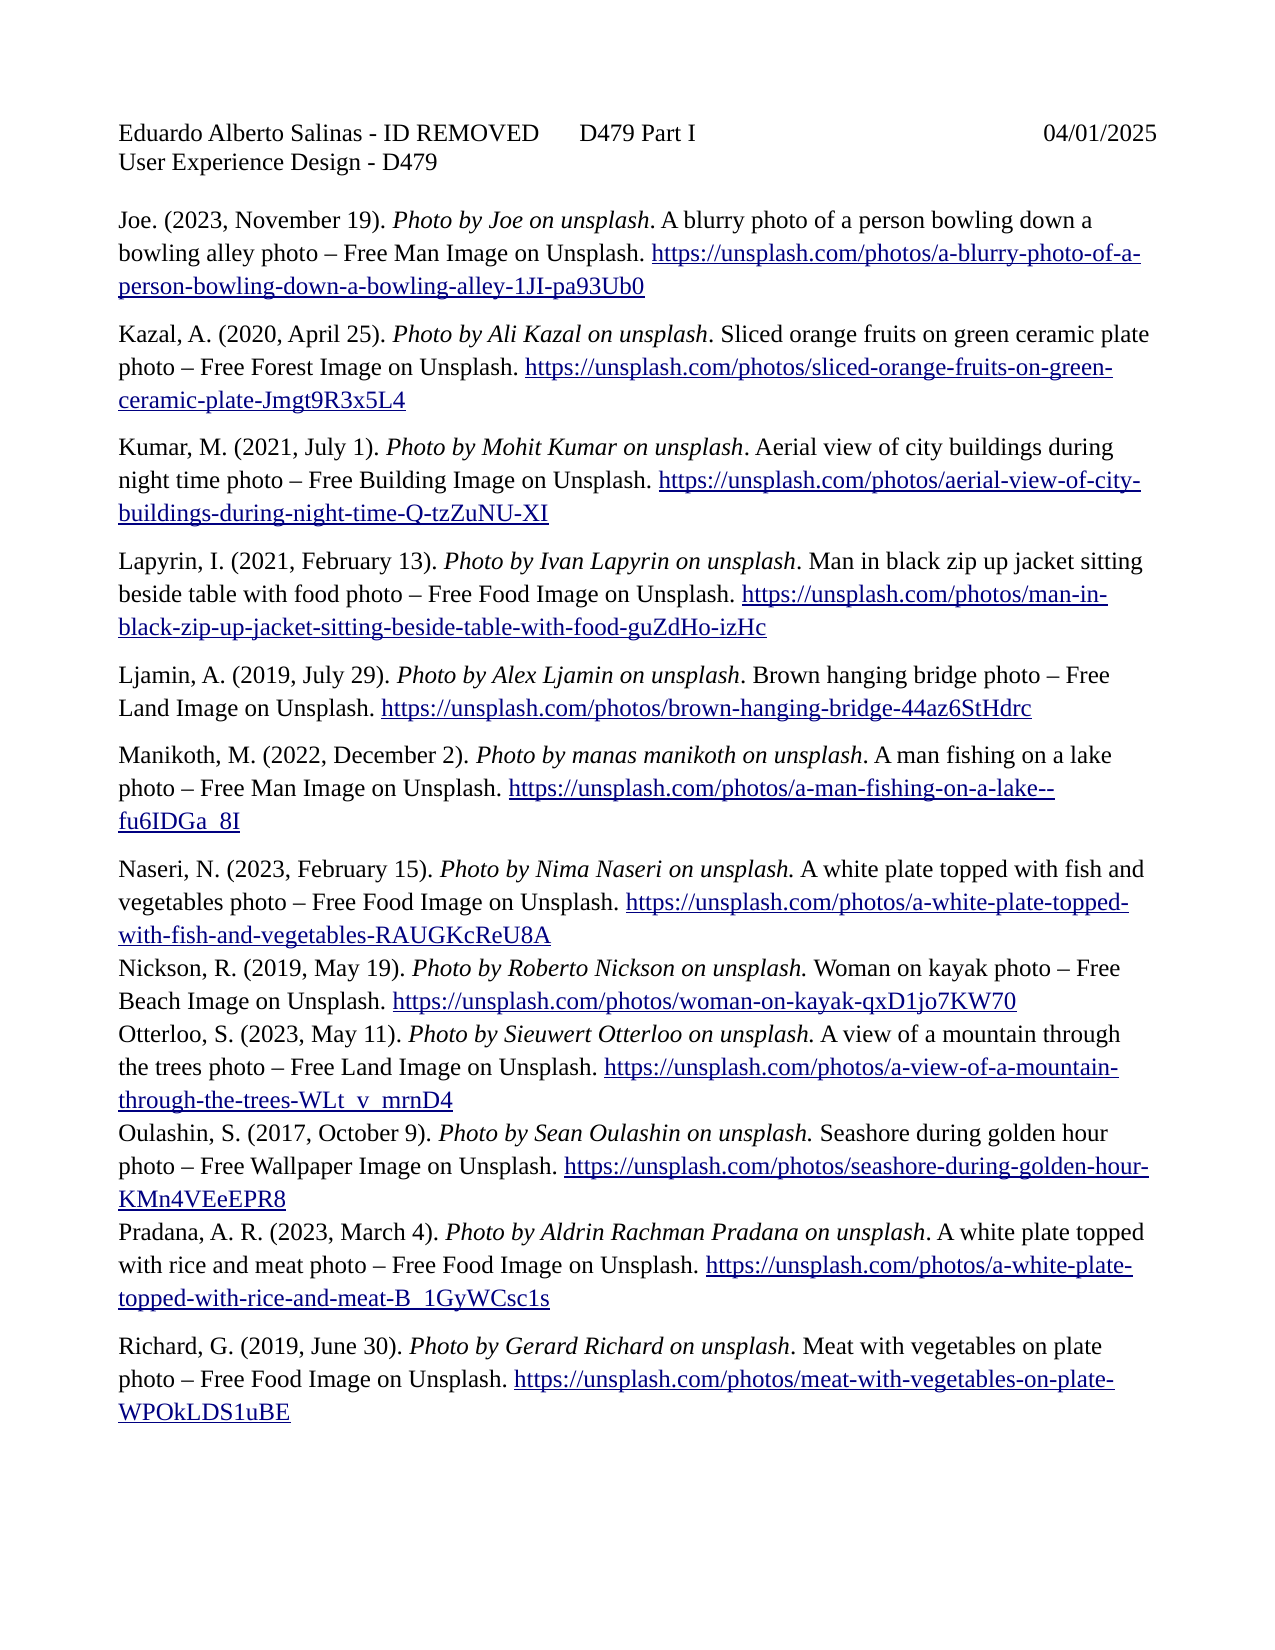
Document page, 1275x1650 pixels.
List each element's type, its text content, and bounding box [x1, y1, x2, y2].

text Pradana, A. R. (2023, March 4). Photo by Aldrin Rachman Pradana on unsplash. A white plate topped with rice and meat photo – Free Food Image on Unsplash. https://unsplash.com/photos/a-white-plate-topped-with-rice-and-meat-B_1GyWCsc1s [118, 1217, 1157, 1312]
text Manikoth, M. (2022, December 2). Photo by manas manikoth on unsplash. A man fishing on a lake photo – Free Man Image on Unsplash. https://unsplash.com/photos/a-man-fishing-on-a-lake--fu6IDGa_8I [118, 740, 1157, 835]
text Oulashin, S. (2017, October 9). Photo by Sean Oulashin on unsplash. Seashore during golden hour photo – Free Wallpaper Image on Unsplash. https://unsplash.com/photos/seashore-during-golden-hour-KMn4VEeEPR8 [118, 1118, 1157, 1213]
text Richard, G. (2019, June 30). Photo by Gerard Richard on unsplash. Meat with vegetables on plate photo – Free Food Image on Unsplash. https://unsplash.com/photos/meat-with-vegetables-on-plate-WPOkLDS1uBE [118, 1331, 1157, 1426]
text Joe. (2023, November 19). Photo by Joe on unsplash. A blurry photo of a person bowling down a bowling alley photo – Free Man Image on Unsplash. https://unsplash.com/photos/a-blurry-photo-of-a-person-bowling-down-a-bowling-alley-1JI-pa93Ub0 [118, 205, 1157, 300]
text Kumar, M. (2021, July 1). Photo by Mohit Kumar on unsplash. Aerial view of city buildings during night time photo – Free Building Image on Unsplash. https://unsplash.com/photos/aerial-view-of-city-buildings-during-night-time-Q-tzZuNU-XI [118, 432, 1157, 527]
text Ljamin, A. (2019, July 29). Photo by Alex Ljamin on unsplash. Brown hanging bridge photo – Free Land Image on Unsplash. https://unsplash.com/photos/brown-hanging-bridge-44az6StHdrc [118, 660, 1157, 721]
text Kazal, A. (2020, April 25). Photo by Ali Kazal on unsplash. Sliced orange fruits on green ceramic plate photo – Free Forest Image on Unsplash. https://unsplash.com/photos/sliced-orange-fruits-on-green-ceramic-plate-Jmgt9R3x5L4 [118, 319, 1157, 413]
text Lapyrin, I. (2021, February 13). Photo by Ivan Lapyrin on unsplash. Man in black zip up jacket sitting beside table with food photo – Free Food Image on Unsplash. https://unsplash.com/photos/man-in-black-zip-up-jacket-sitting-beside-table-with-food-guZdHo-izHc [118, 546, 1157, 641]
text Otterloo, S. (2023, May 11). Photo by Sieuwert Otterloo on unsplash. A view of a mountain through the trees photo – Free Land Image on Unsplash. https://unsplash.com/photos/a-view-of-a-mountain-through-the-trees-WLt_v_mrnD4 [118, 1019, 1157, 1114]
text Nickson, R. (2019, May 19). Photo by Roberto Nickson on unsplash. Woman on kayak photo – Free Beach Image on Unsplash. https://unsplash.com/photos/woman-on-kayak-qxD1jo7KW70 [118, 953, 1157, 1015]
text Naseri, N. (2023, February 15). Photo by Nima Naseri on unsplash. A white plate topped with fish and vegetables photo – Free Food Image on Unsplash. https://unsplash.com/photos/a-white-plate-topped-with-fish-and-vegetables-RAUGKcReU8A [118, 854, 1157, 949]
